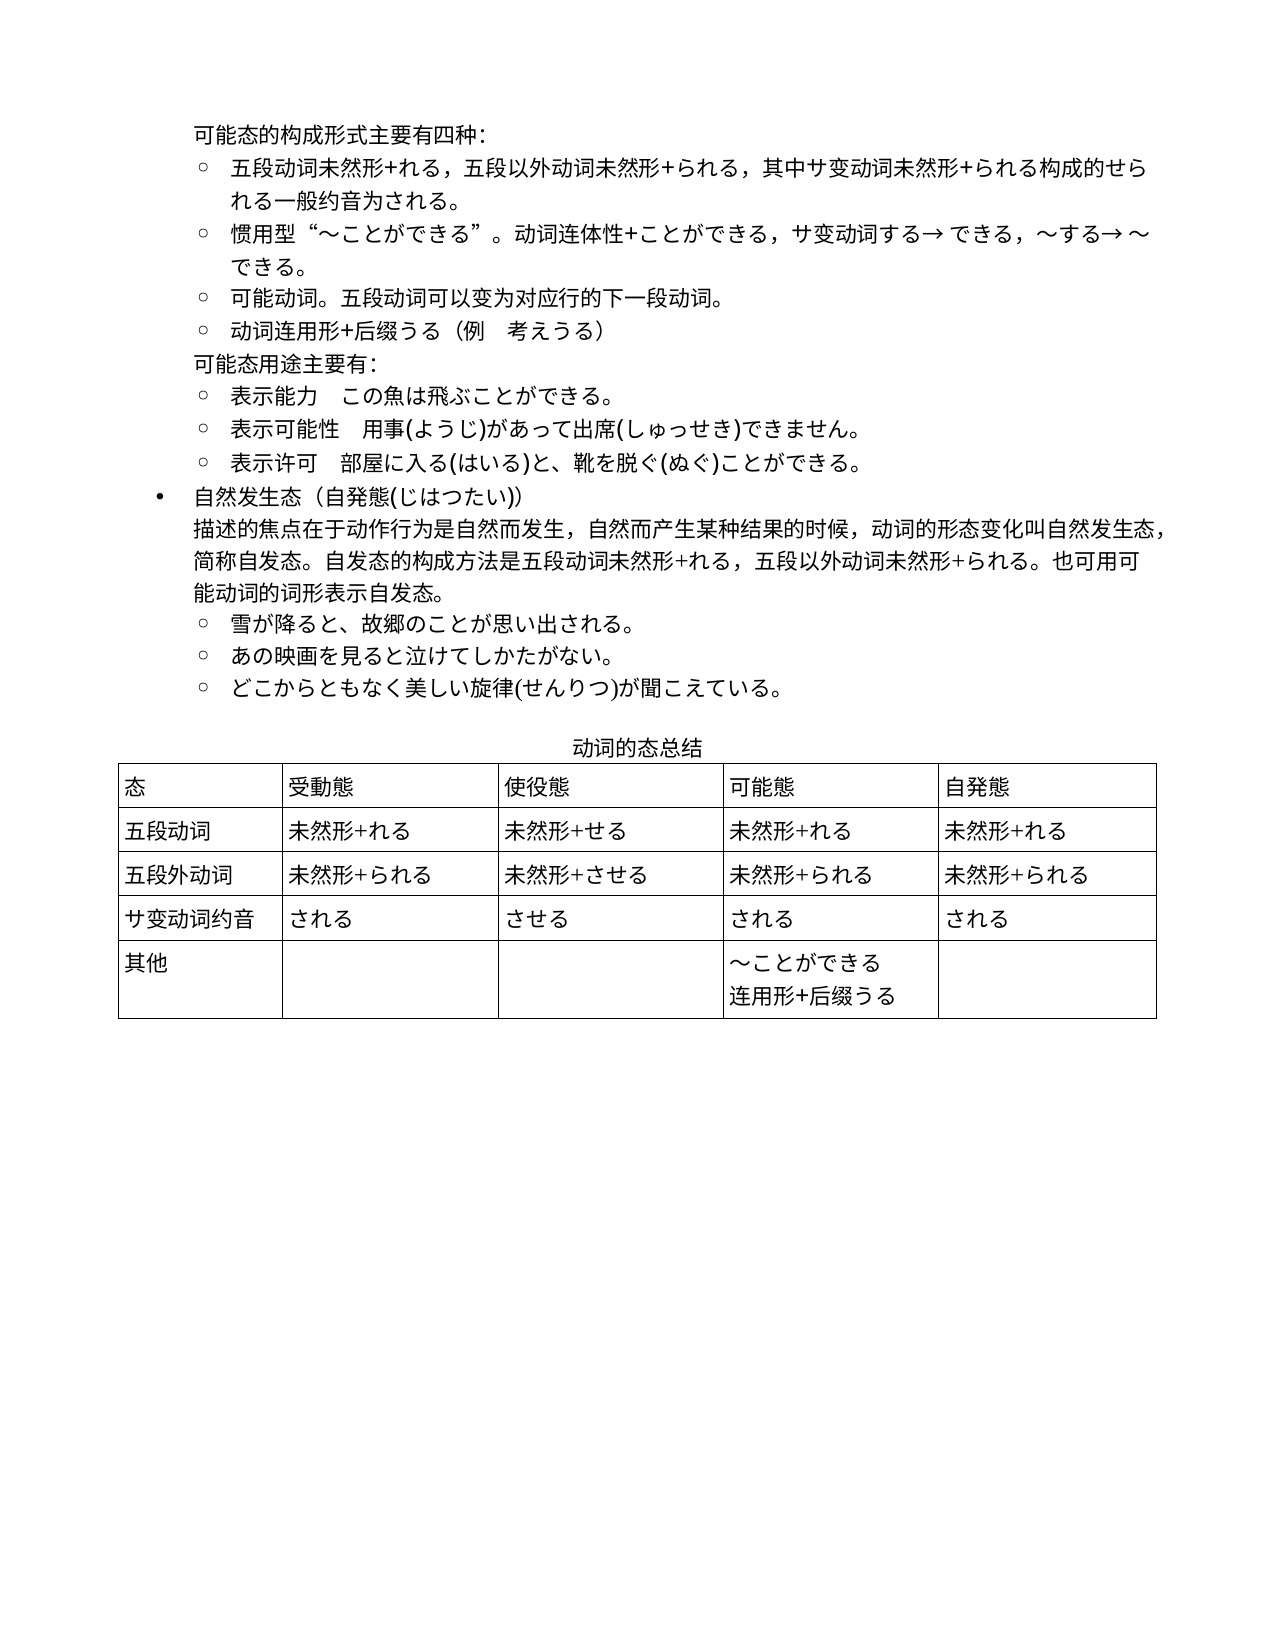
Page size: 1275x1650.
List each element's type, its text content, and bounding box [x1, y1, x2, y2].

table_cell 未然形+れる [283, 808, 498, 851]
table_cell 五段外动词 [119, 852, 282, 895]
table_header 态 [119, 764, 282, 807]
table_cell させる [499, 896, 723, 939]
table_cell 未然形+られる [283, 852, 498, 895]
list 表示能力 この魚は飛ぶことができる。 [193, 379, 1157, 410]
table_cell 未然形+られる [724, 852, 938, 895]
list 五段动词未然形+れる，五段以外动词未然形+られる，其中サ变动词未然形+られる构成的せられる一般约音为される。 [193, 150, 1157, 216]
table_header 自発態 [939, 764, 1156, 807]
table_cell [499, 941, 723, 1018]
list 表示可能性 用事(ようじ)があって出席(しゅっせき)できません。 [193, 410, 1157, 444]
table_cell される [724, 896, 938, 939]
table_cell [283, 941, 498, 1018]
table_cell ～ことができる 连用形+后缀うる [724, 941, 938, 1018]
list 雪が降ると、故郷のことが思い出される。 [193, 607, 1157, 639]
list 自然发生态（自発態(じはつたい)） [156, 478, 1157, 512]
table_cell される [283, 896, 498, 939]
table_cell [939, 941, 1156, 1018]
list 表示许可 部屋に入る(はいる)と、靴を脱ぐ(ぬぐ)ことができる。 [193, 444, 1157, 478]
table_cell 未然形+れる [724, 808, 938, 851]
table_header 受動態 [283, 764, 498, 807]
table_cell サ变动词约音 [119, 896, 282, 939]
list 描述的焦点在于动作行为是自然而发生，自然而产生某种结果的时候，动词的形态变化叫自然发生态，简称自发态。自发态的构成方法是五段动词未然形+れる，五段以外动词未然形+られる。也可用可能动词的词形表示自发态。 [156, 512, 1157, 607]
list 动词连用形+后缀うる（例 考えうる） [193, 313, 1157, 347]
table_cell 未然形+れる [939, 808, 1156, 851]
table_header 使役態 [499, 764, 723, 807]
table_cell される [939, 896, 1156, 939]
list 惯用型“～ことができる”。动词连体性+ことができる，サ变动词する→ できる，～する→ ～できる。 [193, 216, 1157, 281]
list どこからともなく美しい旋律(せんりつ)が聞こえている。 [193, 671, 1157, 702]
text 动词的态总结 [118, 731, 1157, 763]
table_cell 未然形+られる [939, 852, 1156, 895]
table_cell 其他 [119, 941, 282, 1018]
table_header 可能態 [724, 764, 938, 807]
list 可能动词。五段动词可以变为对应行的下一段动词。 [193, 281, 1157, 313]
table_cell 五段动词 [119, 808, 282, 851]
table_cell 未然形+させる [499, 852, 723, 895]
table_cell 未然形+せる [499, 808, 723, 851]
list 可能态用途主要有： [156, 347, 1157, 379]
list あの映画を見ると泣けてしかたがない。 [193, 639, 1157, 671]
list 可能态的构成形式主要有四种： [156, 118, 1157, 150]
